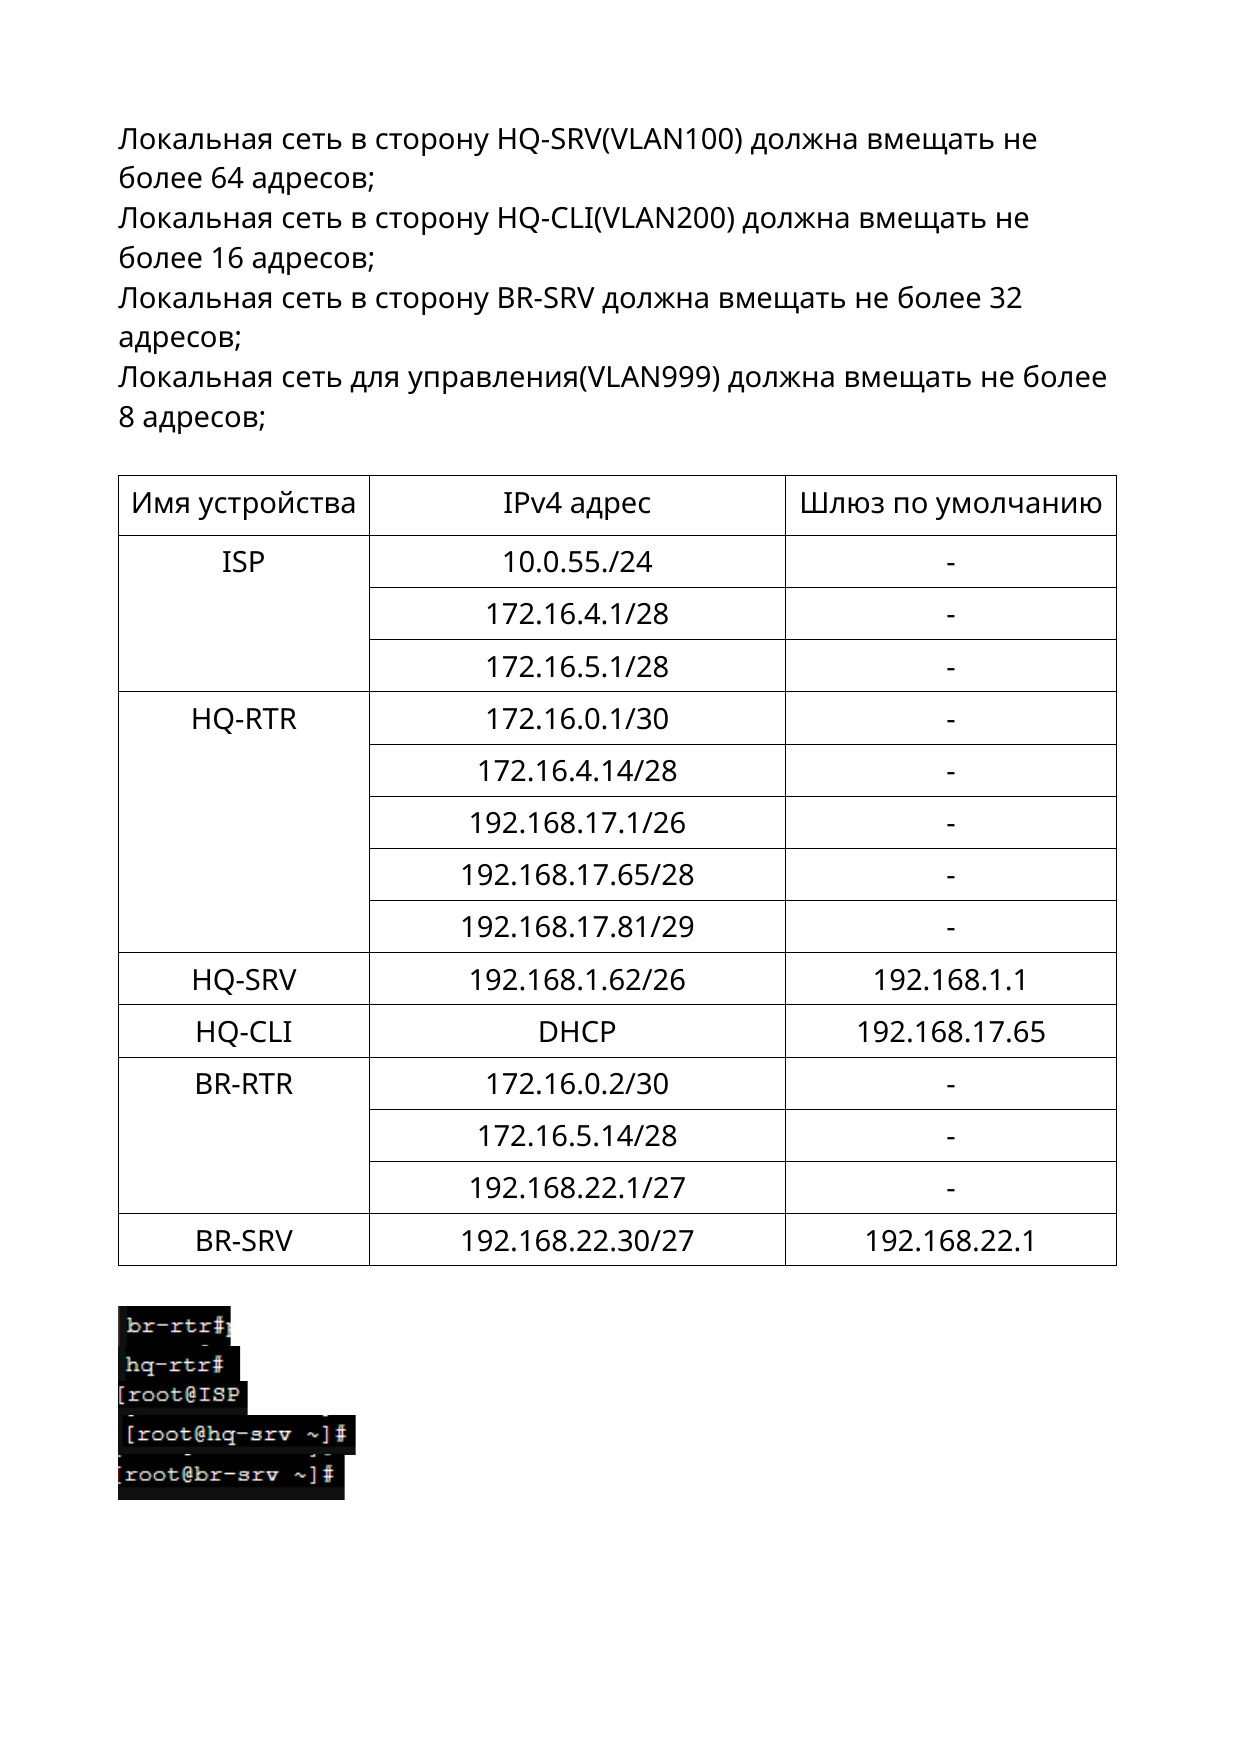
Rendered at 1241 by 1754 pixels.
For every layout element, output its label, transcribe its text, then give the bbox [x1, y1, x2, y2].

table_cell 172.16.0.2/30 [370, 1058, 785, 1109]
table_cell HQ-CLI [119, 1005, 369, 1057]
table_cell 192.168.17.81/29 [370, 901, 785, 952]
text Локальная сеть в сторону HQ-CLI(VLAN200) должна вмещать не более 16 адресов; [118, 197, 1122, 277]
text Локальная сеть в сторону HQ-SRV(VLAN100) должна вмещать не более 64 адресов; [118, 118, 1122, 197]
table_cell - [786, 849, 1116, 900]
table_cell - [786, 1162, 1116, 1213]
table_cell ISP [119, 536, 369, 691]
table_cell 172.16.4.1/28 [370, 588, 785, 639]
table_cell BR-SRV [119, 1214, 369, 1265]
table_cell HQ-RTR [119, 692, 369, 952]
table_cell HQ-SRV [119, 953, 369, 1004]
table_cell DHCP [370, 1005, 785, 1057]
table_cell 192.168.17.1/26 [370, 797, 785, 848]
table_cell - [786, 745, 1116, 796]
table_cell 192.168.22.30/27 [370, 1214, 785, 1265]
table_cell 172.16.0.1/30 [370, 692, 785, 743]
table_cell 10.0.55./24 [370, 536, 785, 587]
table_cell - [786, 1058, 1116, 1109]
table_cell 192.168.17.65 [786, 1005, 1116, 1057]
table_cell 172.16.5.1/28 [370, 640, 785, 691]
table_cell - [786, 901, 1116, 952]
table_header IPv4 адрес [370, 476, 785, 535]
table_header Имя устройства [119, 476, 369, 535]
table_cell - [786, 588, 1116, 639]
table_cell - [786, 640, 1116, 691]
table_cell 192.168.22.1/27 [370, 1162, 785, 1213]
table_cell BR-RTR [119, 1058, 369, 1213]
table_cell 192.168.17.65/28 [370, 849, 785, 900]
text Локальная сеть для управления(VLAN999) должна вмещать не более 8 адресов; [118, 356, 1122, 436]
table_cell - [786, 692, 1116, 743]
table_cell - [786, 797, 1116, 848]
table_cell 172.16.5.14/28 [370, 1110, 785, 1161]
text Локальная сеть в сторону BR-SRV должна вмещать не более 32 адресов; [118, 277, 1122, 356]
table_cell 172.16.4.14/28 [370, 745, 785, 796]
table_cell - [786, 1110, 1116, 1161]
table_cell 192.168.22.1 [786, 1214, 1116, 1265]
table_cell 192.168.1.62/26 [370, 953, 785, 1004]
table_cell - [786, 536, 1116, 587]
table_cell 192.168.1.1 [786, 953, 1116, 1004]
table_header Шлюз по умолчанию [786, 476, 1116, 535]
